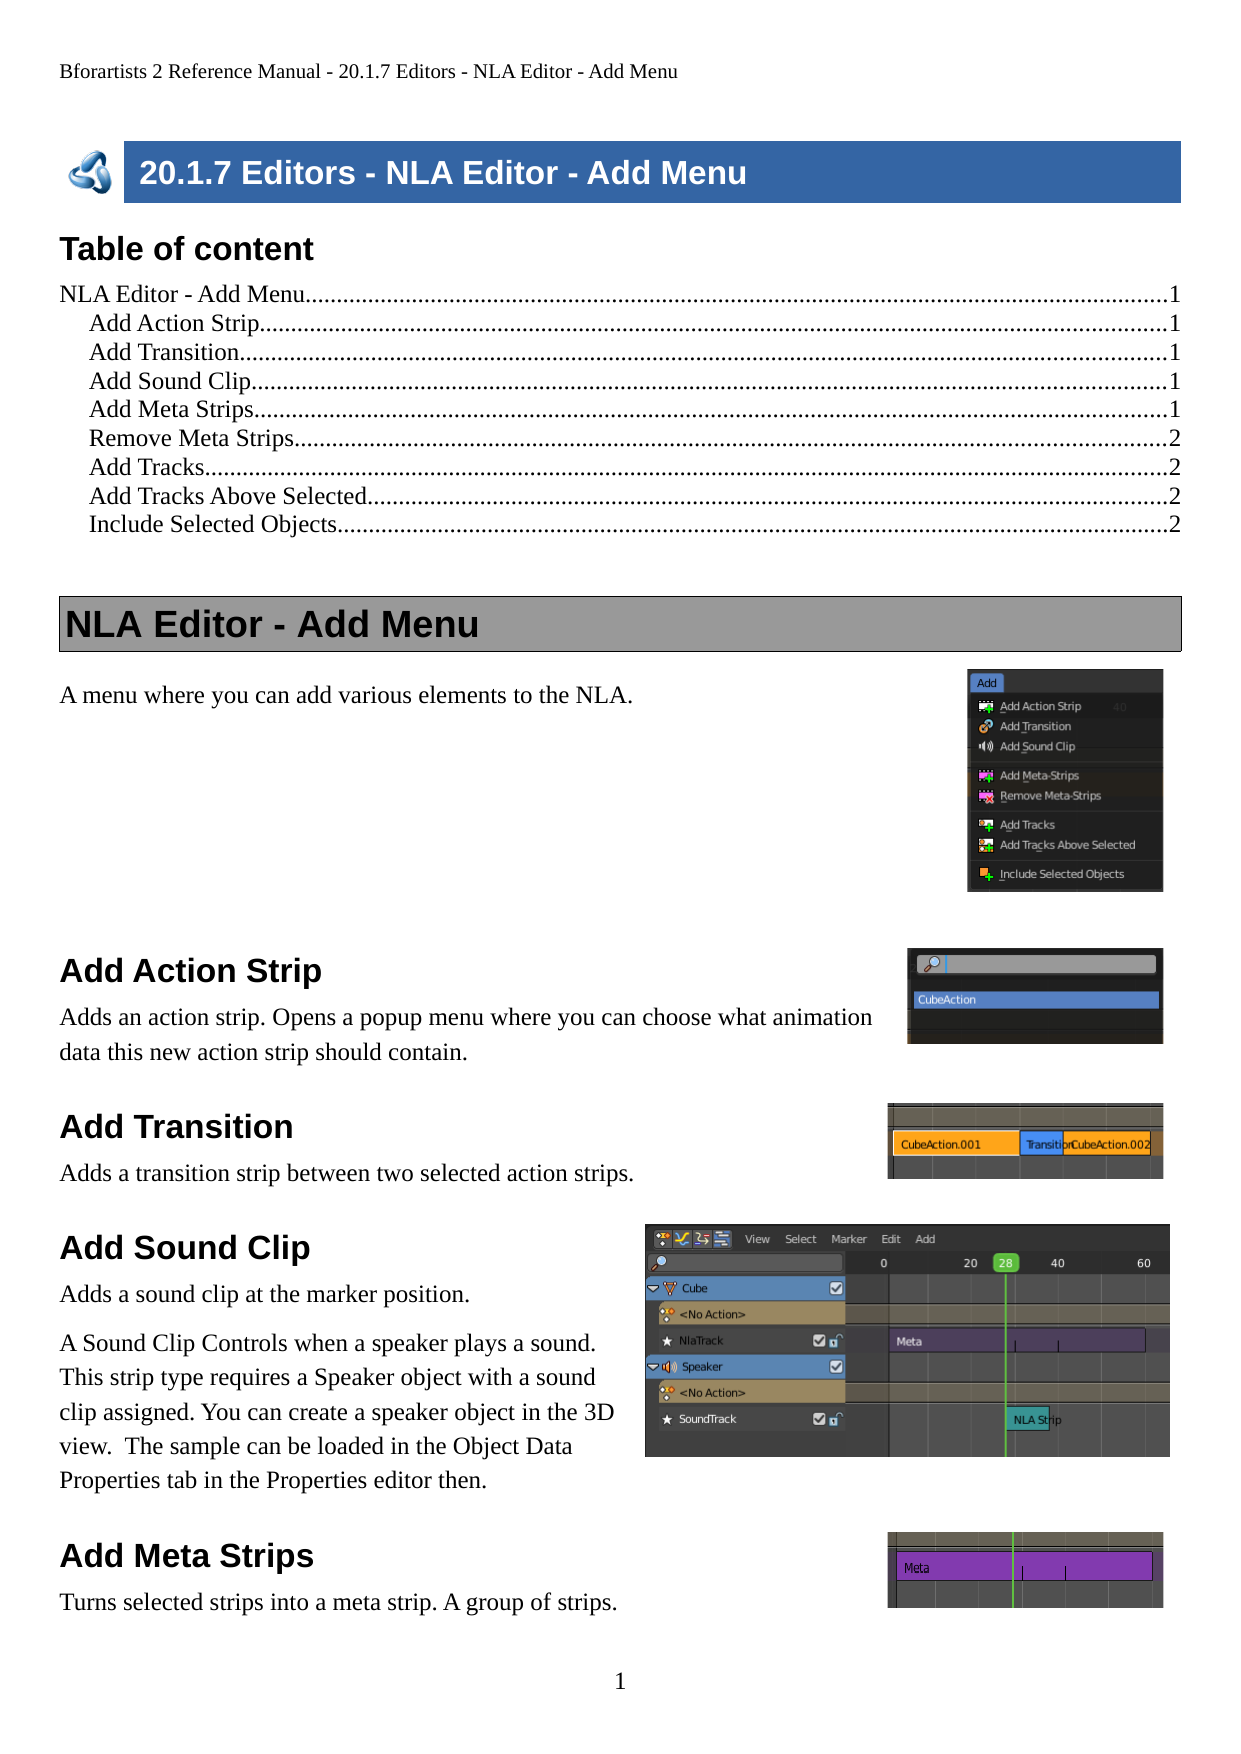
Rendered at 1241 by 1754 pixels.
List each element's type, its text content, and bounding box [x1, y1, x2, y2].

picture [887, 1532, 1164, 1608]
text Adds a sound clip at the marker position. [59, 1279, 645, 1307]
text Turns selected strips into a meta strip. A group of strips. [59, 1587, 1181, 1615]
text A Sound Clip Controls when a speaker plays a sound. This strip type requires a Speaker object with a sound clip assigned. You can create a speaker object in the 3D view. The sample can be loaded in the Object Data Properties tab in the Properties editor then. [59, 1328, 1181, 1494]
text Adds a transition strip between two selected action strips. [59, 1158, 1181, 1186]
table_header 20.1.7 Editors - NLA Editor - Add Menu [124, 141, 1181, 203]
subtitle Add Sound Clip [59, 1227, 645, 1266]
text Adds an action strip. Opens a popup menu where you can choose what animation data this new action strip should contain. [59, 1002, 1181, 1065]
subtitle [1164, 1536, 1181, 1574]
text Add Meta Strips 1 [88, 394, 1181, 423]
picture [645, 1224, 1170, 1457]
text Add Tracks Above Selected 2 [88, 481, 1181, 509]
subtitle [1164, 1106, 1181, 1145]
subtitle [1170, 1227, 1181, 1266]
text Remove Meta Strips 2 [88, 423, 1181, 452]
table_header NLA Editor - Add Menu [60, 597, 1181, 651]
subtitle Add Meta Strips [59, 1536, 887, 1574]
text Add Tracks 2 [88, 452, 1181, 481]
table_header [59, 141, 124, 203]
picture [65, 147, 114, 197]
picture [887, 1103, 1164, 1179]
subtitle Table of content [59, 228, 1181, 267]
text Include Selected Objects 2 [88, 509, 1181, 538]
text A menu where you can add various elements to the NLA. [59, 680, 967, 708]
picture [907, 948, 1164, 1044]
subtitle [1164, 951, 1181, 989]
picture [967, 669, 1164, 892]
text NLA Editor - Add Menu 1 [59, 279, 1181, 308]
text Add Transition 1 [88, 337, 1181, 366]
subtitle Add Transition [59, 1106, 887, 1145]
text Add Sound Clip 1 [88, 366, 1181, 394]
text Add Action Strip 1 [88, 308, 1181, 337]
subtitle Add Action Strip [59, 951, 907, 989]
